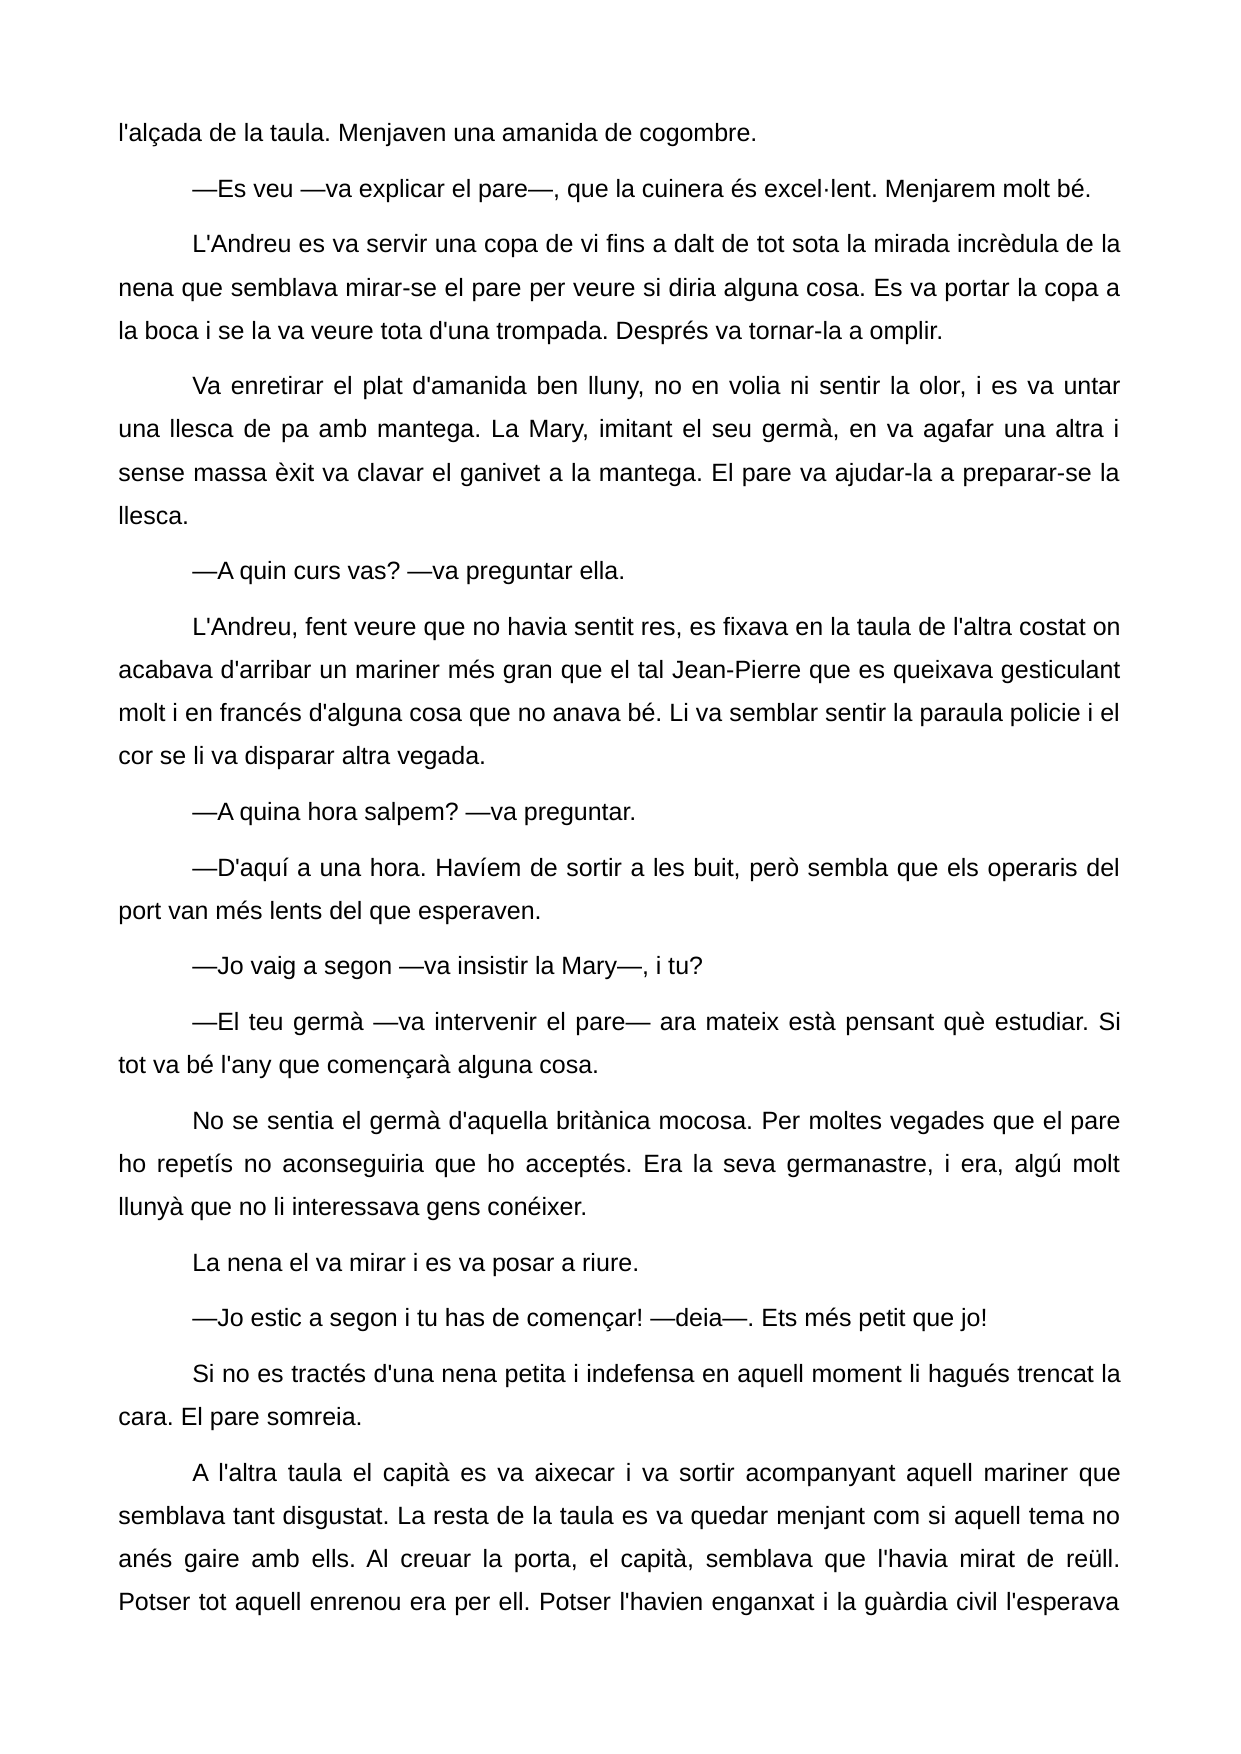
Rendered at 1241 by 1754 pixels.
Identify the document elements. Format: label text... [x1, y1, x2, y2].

text L'Andreu, fent veure que no havia sentit res, es fixava en la taula de l'altra costat on acabava d'arribar un mariner més gran que el tal Jean-Pierre que es queixava gesticulant molt i en francés d'alguna cosa que no anava bé. Li va semblar sentir la paraula policie i el cor se li va disparar altra vegada. [118, 612, 1122, 770]
text —Jo vaig a segon —va insistir la Mary—, i tu? [118, 951, 1122, 980]
text —Es veu —va explicar el pare—, que la cuinera és excel·lent. Menjarem molt bé. [118, 174, 1122, 202]
text No se sentia el germà d'aquella britànica mocosa. Per moltes vegades que el pare ho repetís no aconseguiria que ho acceptés. Era la seva germanastre, i era, algú molt llunyà que no li interessava gens conéixer. [118, 1106, 1122, 1221]
text —El teu germà —va intervenir el pare— ara mateix està pensant què estudiar. Si tot va bé l'any que començarà alguna cosa. [118, 1007, 1122, 1079]
text La nena el va mirar i es va posar a riure. [118, 1247, 1122, 1276]
text —A quina hora salpem? —va preguntar. [118, 797, 1122, 826]
text Si no es tractés d'una nena petita i indefensa en aquell moment li hagués trencat la cara. El pare somreia. [118, 1359, 1122, 1431]
text l'alçada de la taula. Menjaven una amanida de cogombre. [118, 118, 1122, 147]
text A l'altra taula el capità es va aixecar i va sortir acompanyant aquell mariner que semblava tant disgustat. La resta de la taula es va quedar menjant com si aquell tema no anés gaire amb ells. Al creuar la porta, el capità, semblava que l'havia mirat de reüll. Potser tot aquell enrenou era per ell. Potser l'havien enganxat i la guàrdia civil l'esperava [118, 1457, 1122, 1616]
text —Jo estic a segon i tu has de començar! —deia—. Ets més petit que jo! [118, 1303, 1122, 1332]
text Va enretirar el plat d'amanida ben lluny, no en volia ni sentir la olor, i es va untar una llesca de pa amb mantega. La Mary, imitant el seu germà, en va agafar una altra i sense massa èxit va clavar el ganivet a la mantega. El pare va ajudar-la a preparar-se la llesca. [118, 371, 1122, 529]
text —D'aquí a una hora. Havíem de sortir a les buit, però sembla que els operaris del port van més lents del que esperaven. [118, 852, 1122, 924]
text L'Andreu es va servir una copa de vi fins a dalt de tot sota la mirada incrèdula de la nena que semblava mirar-se el pare per veure si diria alguna cosa. Es va portar la copa a la boca i se la va veure tota d'una trompada. Després va tornar-la a omplir. [118, 229, 1122, 344]
text —A quin curs vas? —va preguntar ella. [118, 556, 1122, 585]
